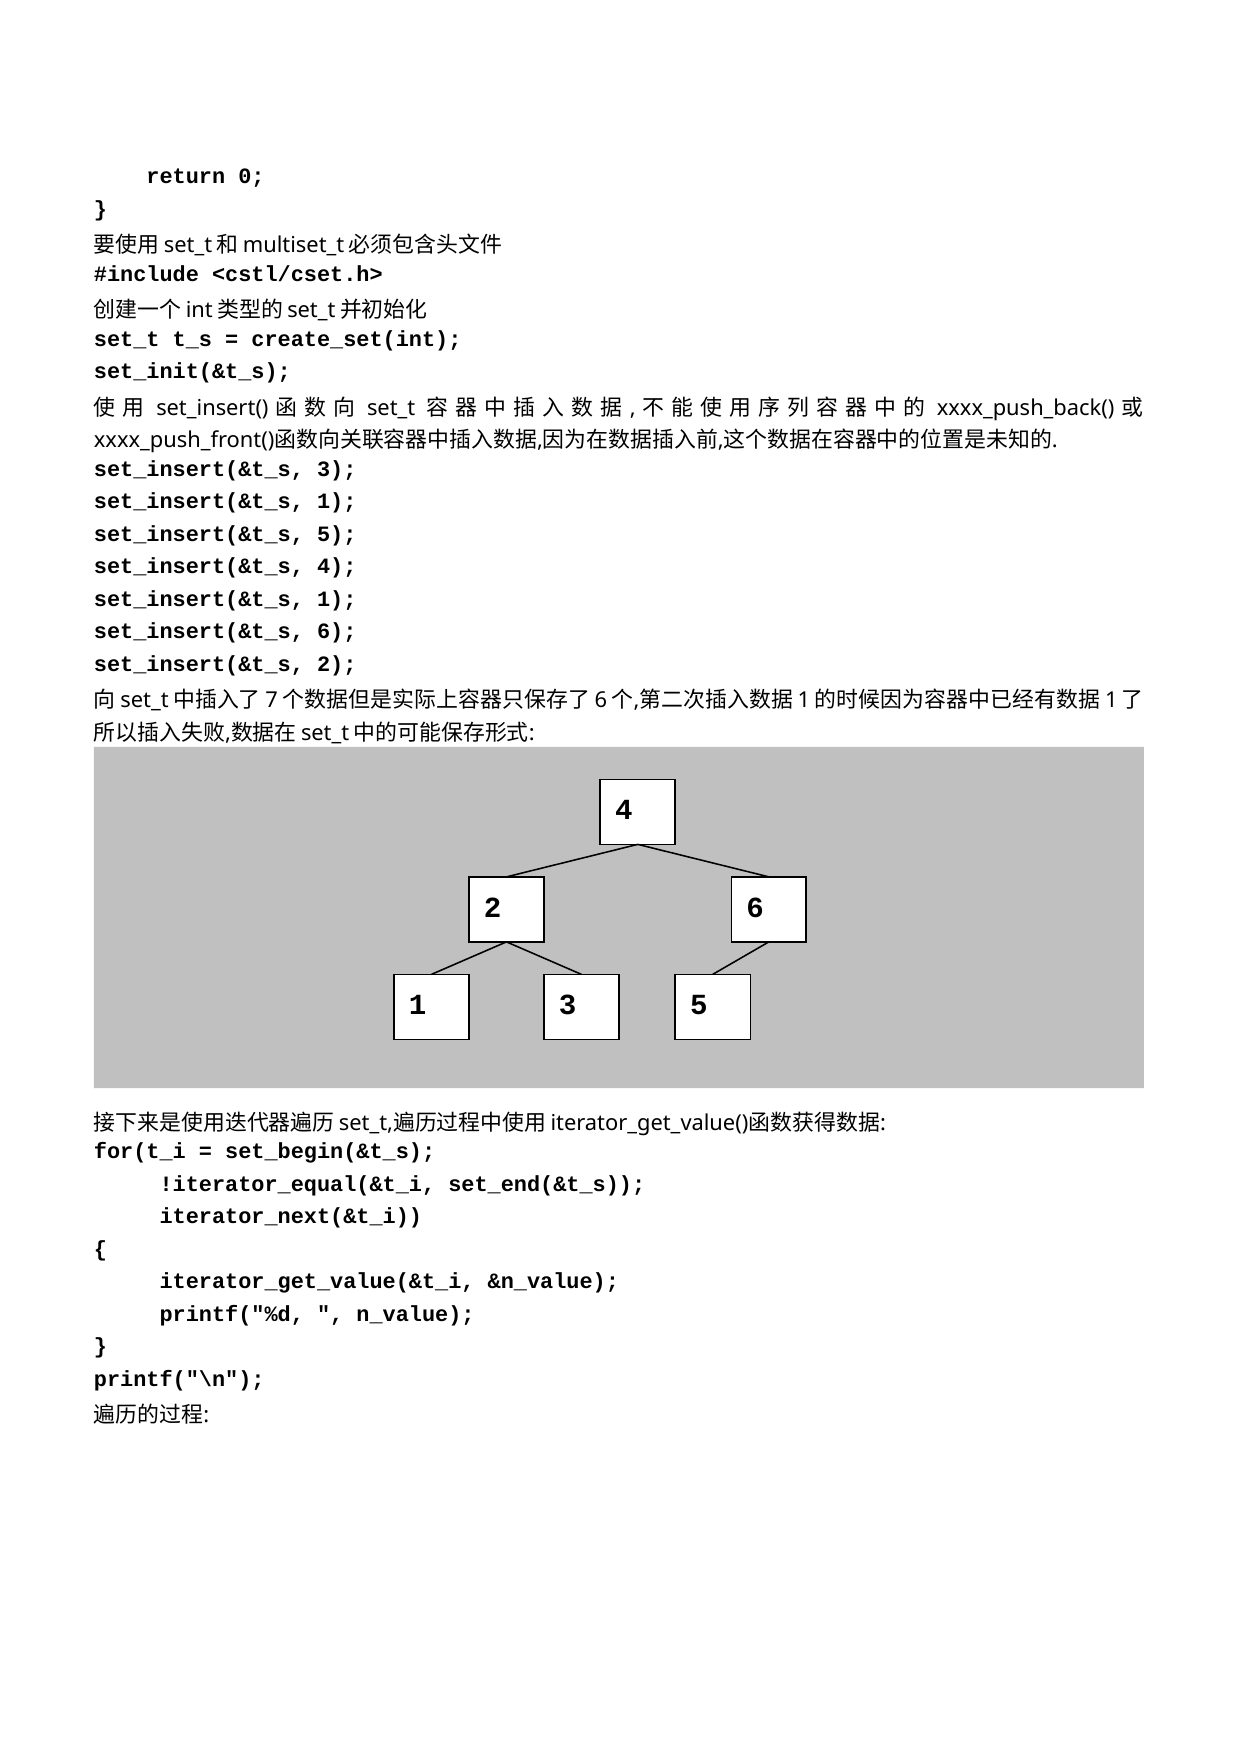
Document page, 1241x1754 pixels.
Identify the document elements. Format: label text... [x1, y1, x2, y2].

text 接下来是使用迭代器遍历set_t,遍历过程中使用iterator_get_value()函数获得数据: [94, 1104, 1144, 1137]
text set_init(&t_s); [94, 357, 1144, 389]
text !iterator_equal(&t_i, set_end(&t_s)); [94, 1169, 1144, 1202]
text } [94, 194, 1144, 227]
text 遍历的过程: [94, 1397, 1144, 1429]
text 使用set_insert()函数向set_t容器中插入数据,不能使用序列容器中的xxxx_push_back()或xxxx_push_front()函数向关联容器中插入数据,因为在数据插入前,这个数据在容器中的位置是未知的. [94, 389, 1144, 454]
text set_insert(&t_s, 6); [94, 617, 1144, 649]
text } [94, 1332, 1144, 1364]
text set_insert(&t_s, 1); [94, 584, 1144, 617]
text set_insert(&t_s, 3); [94, 454, 1144, 487]
text #include <cstl/cset.h> [94, 259, 1144, 292]
text iterator_next(&t_i)) [94, 1202, 1144, 1234]
text { [94, 1234, 1144, 1267]
text set_insert(&t_s, 5); [94, 519, 1144, 552]
text 向set_t中插入了7个数据但是实际上容器只保存了6个,第二次插入数据1的时候因为容器中已经有数据1了所以插入失败,数据在set_t中的可能保存形式: [94, 682, 1144, 746]
text 创建一个int类型的set_t并初始化 [94, 292, 1144, 324]
text set_insert(&t_s, 1); [94, 487, 1144, 519]
text printf("%d, ", n_value); [94, 1299, 1144, 1332]
text set_t t_s = create_set(int); [94, 324, 1144, 357]
text 要使用set_t和multiset_t必须包含头文件 [94, 227, 1144, 259]
text set_insert(&t_s, 4); [94, 552, 1144, 584]
text return 0; [94, 162, 1144, 194]
text iterator_get_value(&t_i, &n_value); [94, 1267, 1144, 1299]
text set_insert(&t_s, 2); [94, 649, 1144, 682]
text printf("\n"); [94, 1364, 1144, 1397]
text for(t_i = set_begin(&t_s); [94, 1137, 1144, 1169]
